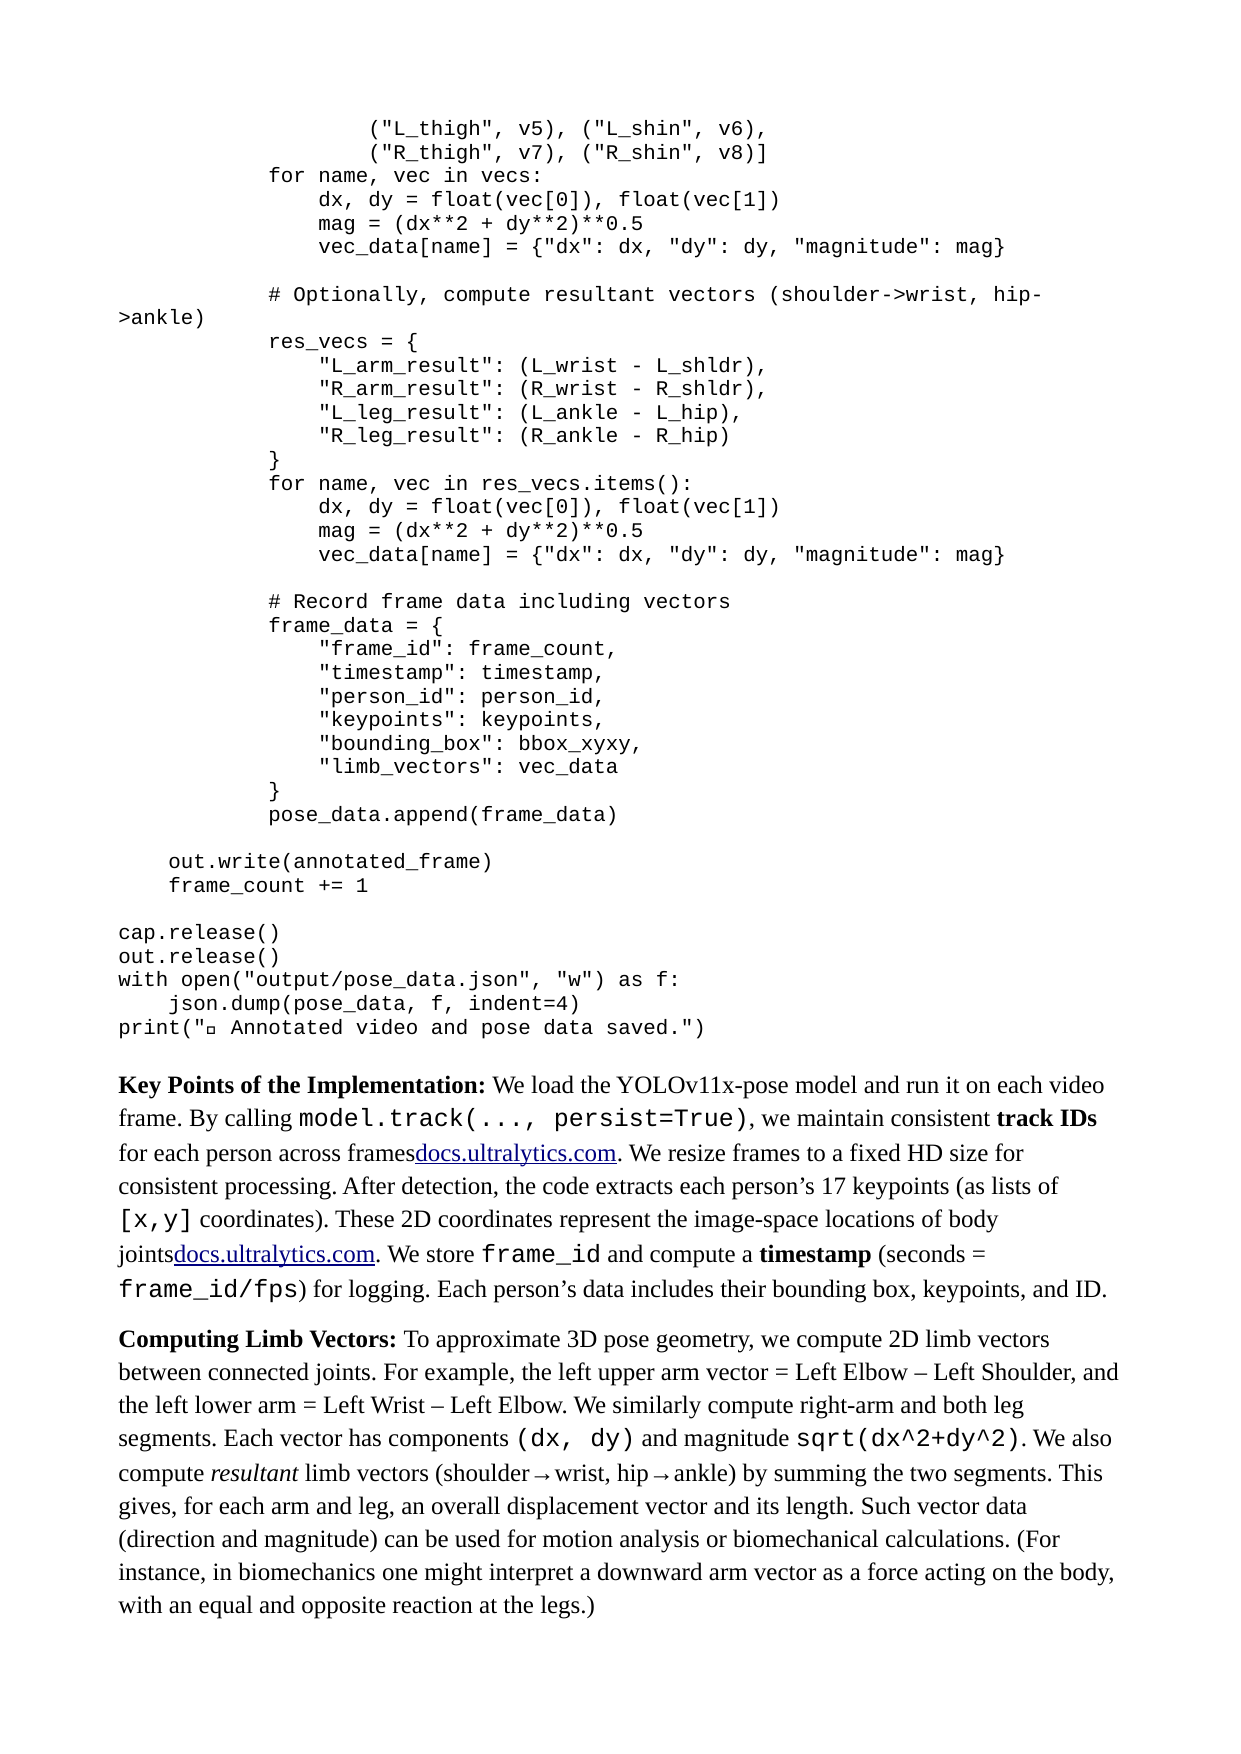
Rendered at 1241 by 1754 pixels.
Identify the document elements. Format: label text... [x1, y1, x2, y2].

text # Optionally, compute resultant vectors (shoulder->wrist, hip->ankle) [118, 284, 1122, 331]
text vec_data[name] = {"dx": dx, "dy": dy, "magnitude": mag} [118, 544, 1122, 567]
text dx, dy = float(vec[0]), float(vec[1]) [118, 496, 1122, 520]
text } [118, 780, 1122, 804]
text for name, vec in vecs: [118, 165, 1122, 189]
text frame_count += 1 [118, 875, 1122, 898]
text print("✅ Annotated video and pose data saved.") [118, 1017, 1122, 1040]
text res_vecs = { [118, 331, 1122, 354]
text ("R_thigh", v7), ("R_shin", v8)] [118, 142, 1122, 165]
text # Record frame data including vectors [118, 591, 1122, 615]
text frame_data = { [118, 615, 1122, 638]
text mag = (dx**2 + dy**2)**0.5 [118, 520, 1122, 544]
text "timestamp": timestamp, [118, 662, 1122, 686]
text out.write(annotated_frame) [118, 851, 1122, 875]
text Key Points of the Implementation: We load the YOLOv11x-pose model and run it on each video frame. By calling model.track(..., persist=True), we maintain consistent track IDs for each person across framesdocs.ultralytics.com. We resize frames to a fixed HD size for consistent processing. After detection, the code extracts each person’s 17 keypoints (as lists of [x,y] coordinates). These 2D coordinates represent the image-space locations of body jointsdocs.ultralytics.com. We store frame_id and compute a timestamp (seconds = frame_id/fps) for logging. Each person’s data includes their bounding box, keypoints, and ID. [118, 1070, 1122, 1305]
text "person_id": person_id, [118, 686, 1122, 709]
text out.release() [118, 946, 1122, 969]
text "L_arm_result": (L_wrist - L_shldr), [118, 354, 1122, 378]
text vec_data[name] = {"dx": dx, "dy": dy, "magnitude": mag} [118, 236, 1122, 260]
text "L_leg_result": (L_ankle - L_hip), [118, 402, 1122, 426]
text "frame_id": frame_count, [118, 638, 1122, 662]
text "limb_vectors": vec_data [118, 757, 1122, 780]
text dx, dy = float(vec[0]), float(vec[1]) [118, 189, 1122, 213]
text "keypoints": keypoints, [118, 709, 1122, 733]
text pose_data.append(frame_data) [118, 804, 1122, 827]
text with open("output/pose_data.json", "w") as f: [118, 969, 1122, 993]
text cap.release() [118, 922, 1122, 946]
text "bounding_box": bbox_xyxy, [118, 733, 1122, 757]
text "R_leg_result": (R_ankle - R_hip) [118, 426, 1122, 449]
text Computing Limb Vectors: To approximate 3D pose geometry, we compute 2D limb vectors between connected joints. For example, the left upper arm vector = Left Elbow – Left Shoulder, and the left lower arm = Left Wrist – Left Elbow. We similarly compute right-arm and both leg segments. Each vector has components (dx, dy) and magnitude sqrt(dx^2+dy^2). We also compute resultant limb vectors (shoulder→wrist, hip→ankle) by summing the two segments. This gives, for each arm and leg, an overall displacement vector and its length. Such vector data (direction and magnitude) can be used for motion analysis or biomechanical calculations. (For instance, in biomechanics one might interpret a downward arm vector as a force acting on the body, with an equal and opposite reaction at the legs.) [118, 1324, 1122, 1619]
text mag = (dx**2 + dy**2)**0.5 [118, 213, 1122, 236]
text } [118, 449, 1122, 473]
text ("L_thigh", v5), ("L_shin", v6), [118, 118, 1122, 142]
text for name, vec in res_vecs.items(): [118, 473, 1122, 496]
text json.dump(pose_data, f, indent=4) [118, 993, 1122, 1017]
text "R_arm_result": (R_wrist - R_shldr), [118, 378, 1122, 402]
